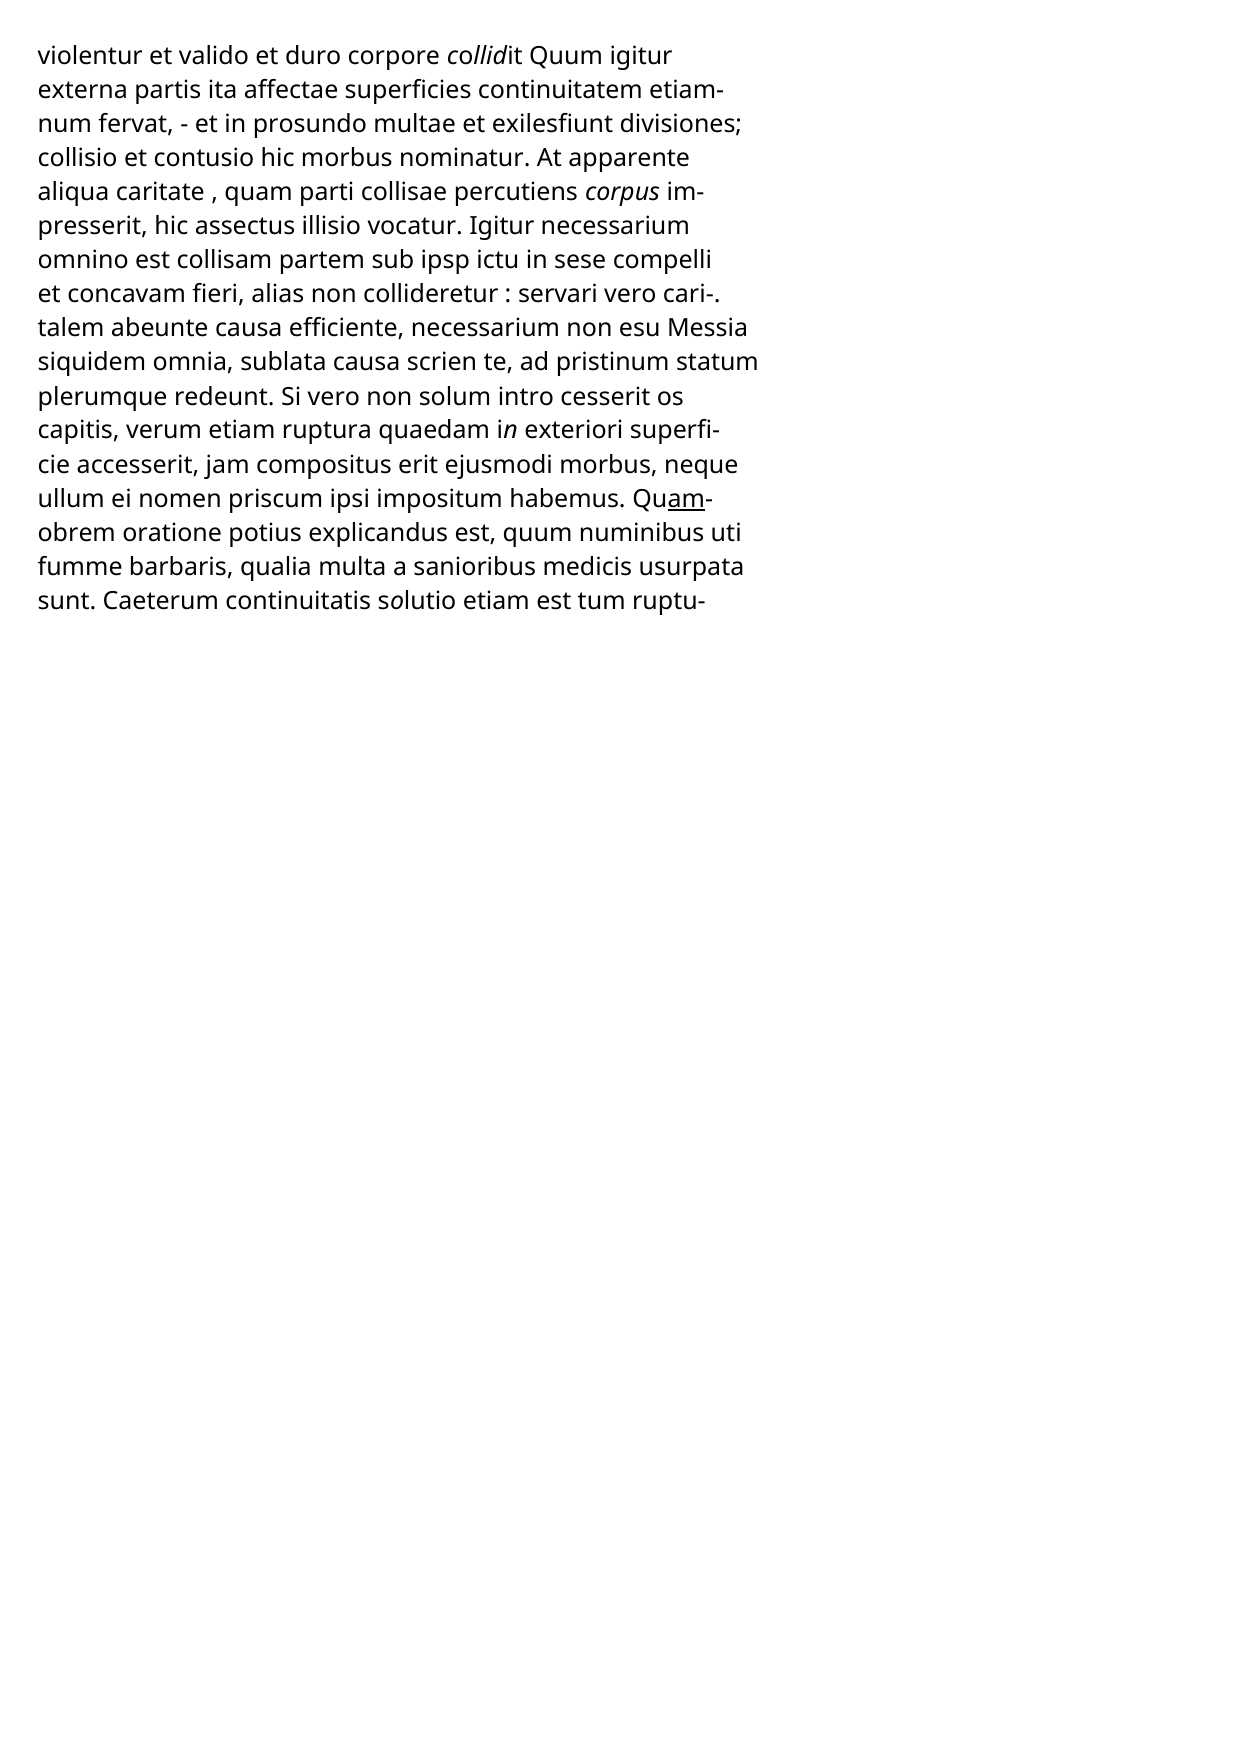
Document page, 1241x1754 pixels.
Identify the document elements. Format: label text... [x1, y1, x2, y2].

text violentur et valido et duro corpore collidit Quum igitur externa partis ita affectae superficies continuitatem etiam- num fervat, - et in prosundo multae et exilesfiunt divisiones; collisio et contusio hic morbus nominatur. At apparente aliqua caritate , quam parti collisae percutiens corpus im- presserit, hic assectus illisio vocatur. Igitur necessarium omnino est collisam partem sub ipsp ictu in sese compelli et concavam fieri, alias non collideretur : servari vero cari-. talem abeunte causa efficiente, necessarium non esu Messia siquidem omnia, sublata causa scrien te, ad pristinum statum plerumque redeunt. Si vero non solum intro cesserit os capitis, verum etiam ruptura quaedam in exteriori superfi- cie accesserit, jam compositus erit ejusmodi morbus, neque ullum ei nomen priscum ipsi impositum habemus. Quam- obrem oratione potius explicandus est, quum numinibus uti fumme barbaris, qualia multa a sanioribus medicis usurpata sunt. Caeterum continuitatis solutio etiam est tum ruptu- [37, 37, 1203, 617]
